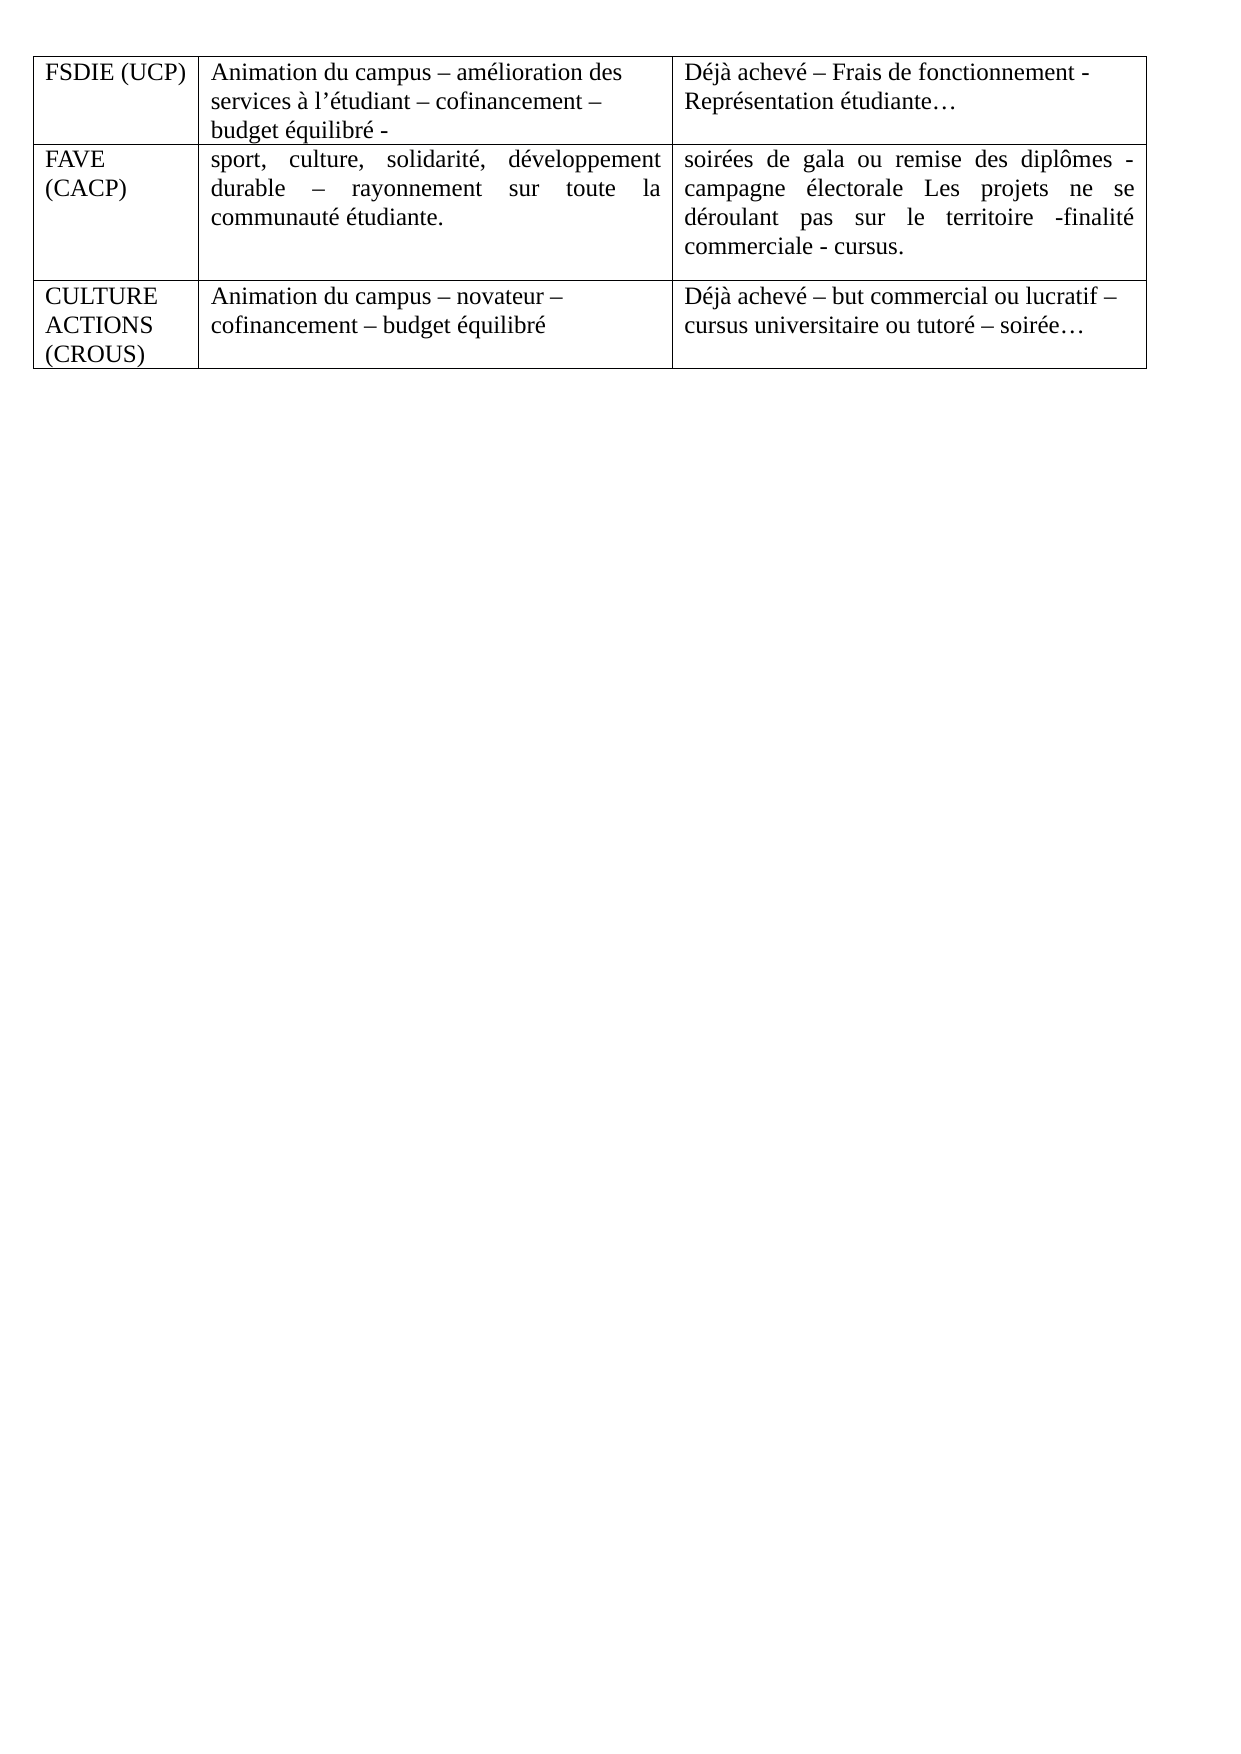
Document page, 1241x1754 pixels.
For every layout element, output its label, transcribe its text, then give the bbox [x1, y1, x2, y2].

table_cell Animation du campus – amélioration des services à l’étudiant – cofinancement – budget équilibré - [199, 57, 672, 143]
table_cell CULTURE ACTIONS (CROUS) [34, 281, 198, 368]
table_cell Animation du campus – novateur – cofinancement – budget équilibré [199, 281, 672, 368]
table_cell Déjà achevé – but commercial ou lucratif – cursus universitaire ou tutoré – soirée… [673, 281, 1146, 368]
table_cell Déjà achevé – Frais de fonctionnement - Représentation étudiante… [673, 57, 1146, 143]
table_cell FAVE (CACP) [34, 145, 198, 280]
table_cell sport, culture, solidarité, développement durable – rayonnement sur toute la communauté étudiante. [199, 145, 672, 280]
table_cell FSDIE (UCP) [34, 57, 198, 143]
table_cell soirées de gala ou remise des diplômes - campagne électorale Les projets ne se déroulant pas sur le territoire -finalité commerciale - cursus. [673, 145, 1146, 280]
